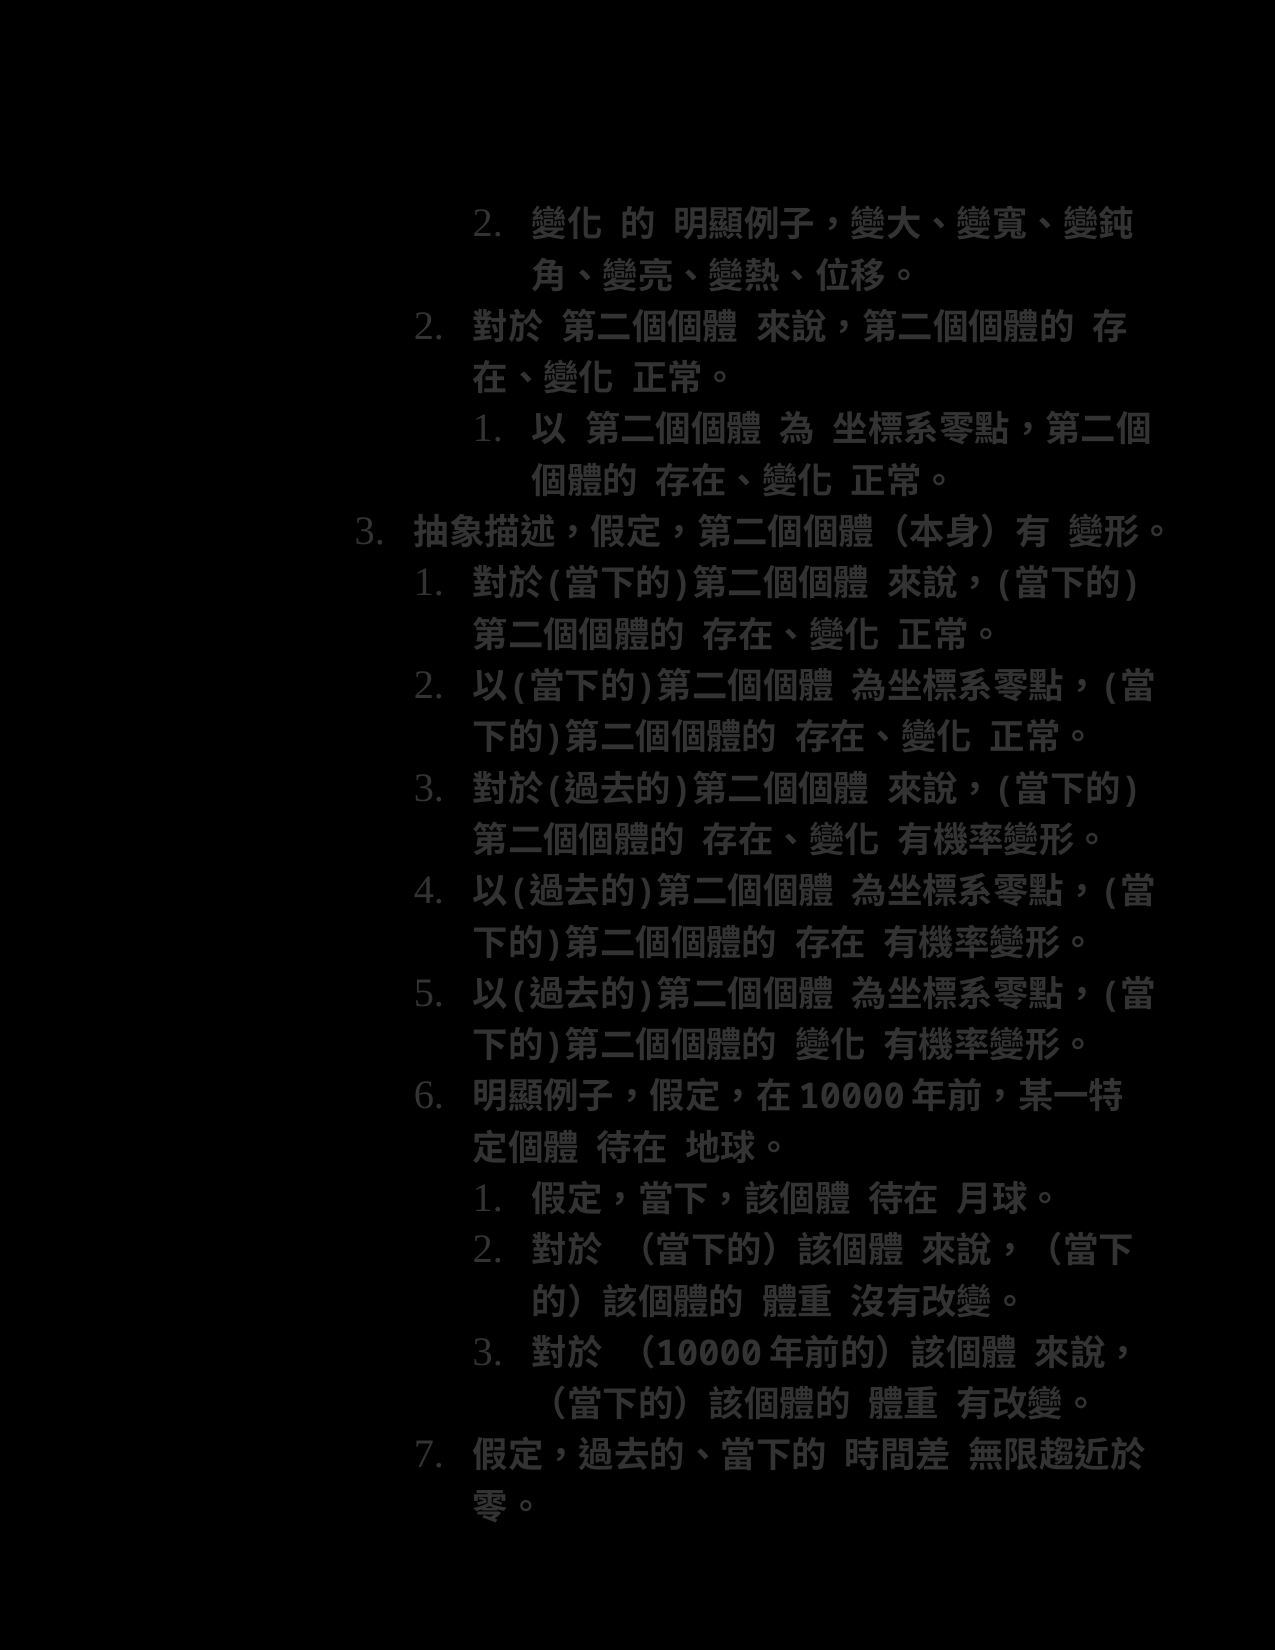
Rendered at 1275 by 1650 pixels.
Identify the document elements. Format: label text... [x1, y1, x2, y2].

list 以(過去的)第二個個體 為坐標系零點，(當下的)第二個個體的 變化 有機率變形。 [413, 965, 1157, 1068]
list 抽象描述，假定，第二個個體（本身）有 變形。 [354, 503, 1157, 554]
list 對於 （當下的）該個體 來說，（當下的）該個體的 體重 沒有改變。 [472, 1222, 1157, 1324]
list 以 第二個個體 為 坐標系零點，第二個個體的 存在、變化 正常。 [472, 401, 1157, 503]
list 變化 的 明顯例子，變大、變寬、變鈍角、變亮、變熱、位移。 [472, 196, 1157, 298]
list 明顯例子，假定，在10000年前，某一特定個體 待在 地球。 [413, 1068, 1157, 1171]
list 假定，過去的、當下的 時間差 無限趨近於零。 [413, 1427, 1157, 1529]
list 假定，當下，該個體 待在 月球。 [472, 1171, 1157, 1222]
list 以(當下的)第二個個體 為坐標系零點，(當下的)第二個個體的 存在、變化 正常。 [413, 657, 1157, 760]
list 對於 第二個個體 來說，第二個個體的 存在、變化 正常。 [413, 298, 1157, 401]
list 對於(過去的)第二個個體 來說，(當下的)第二個個體的 存在、變化 有機率變形。 [413, 760, 1157, 862]
list 對於 （10000年前的）該個體 來說，（當下的）該個體的 體重 有改變。 [472, 1324, 1157, 1427]
list 對於(當下的)第二個個體 來說，(當下的)第二個個體的 存在、變化 正常。 [413, 554, 1157, 657]
list 以(過去的)第二個個體 為坐標系零點，(當下的)第二個個體的 存在 有機率變形。 [413, 862, 1157, 965]
